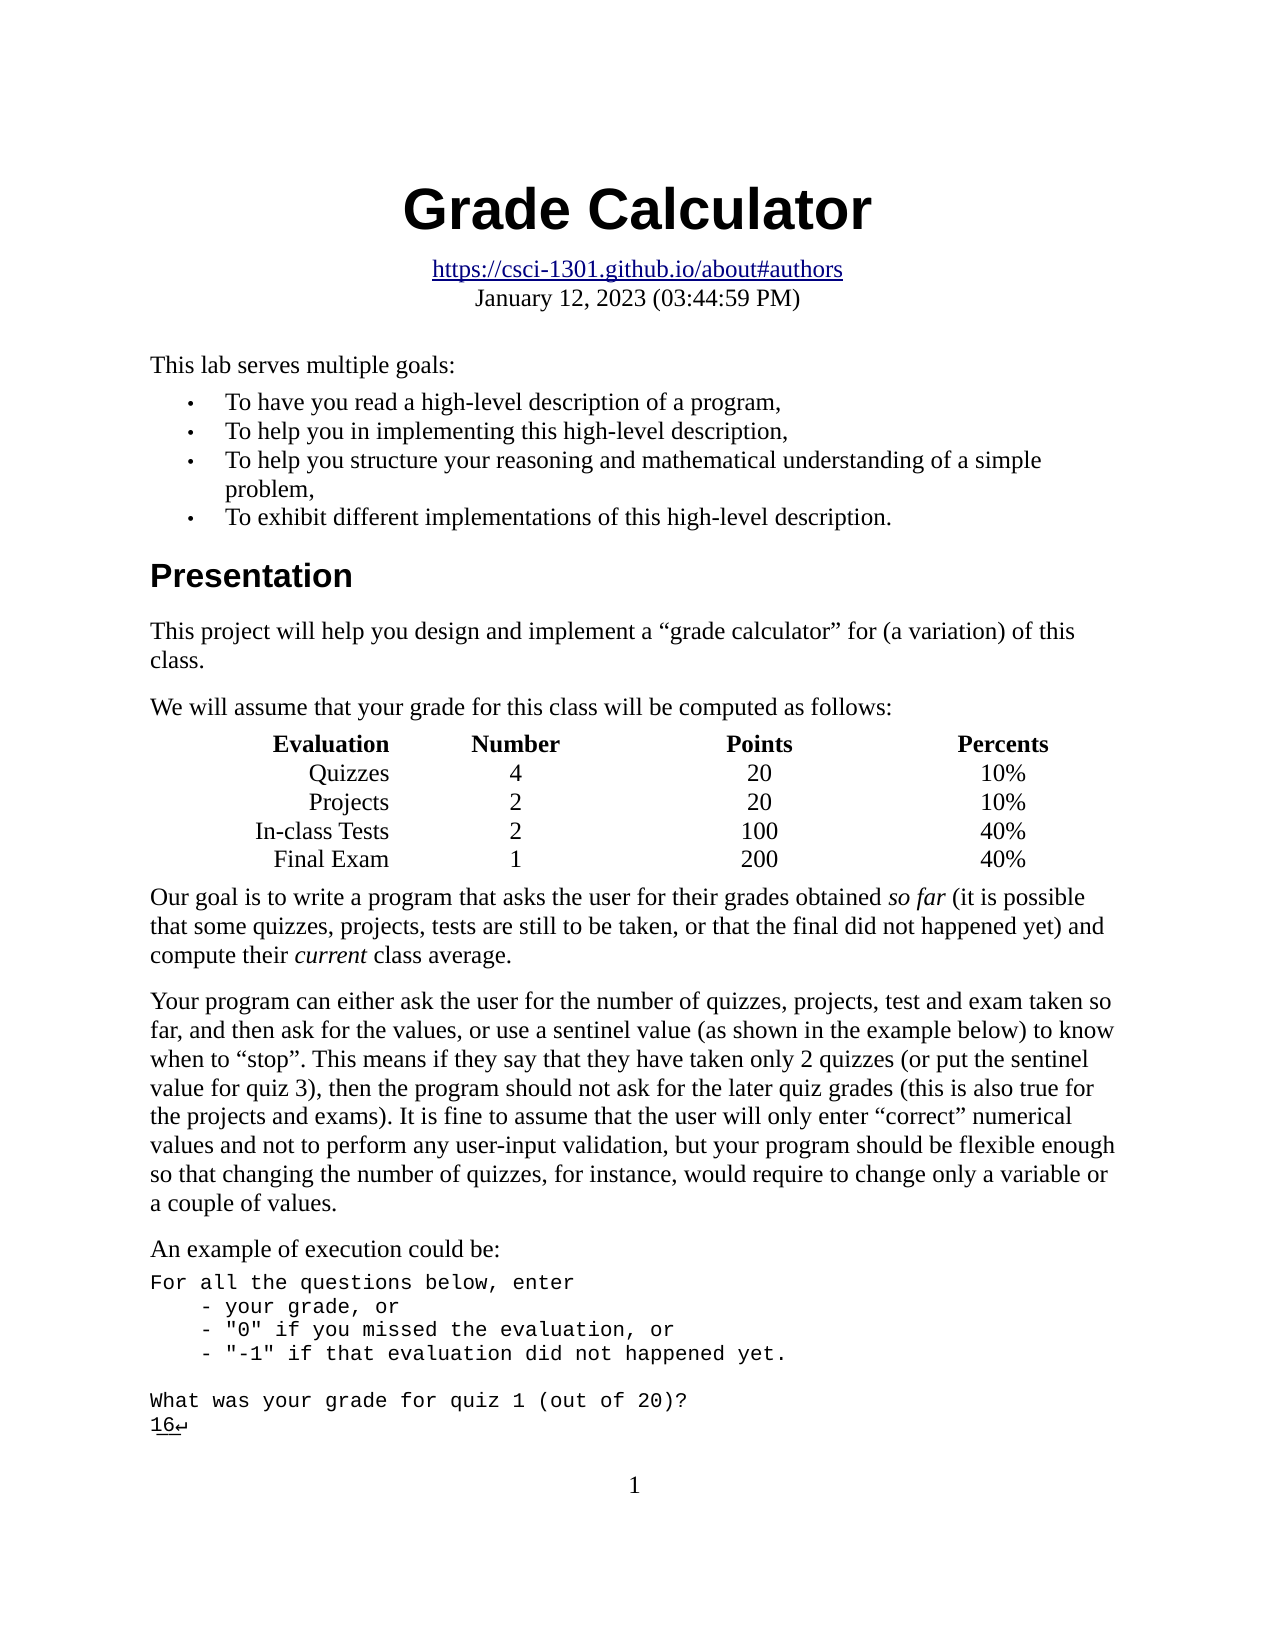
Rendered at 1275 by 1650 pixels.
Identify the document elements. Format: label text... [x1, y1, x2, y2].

table_cell In-class Tests [150, 816, 394, 844]
table_header Evaluation [150, 730, 394, 758]
text This project will help you design and implement a “grade calculator” for (a variation) of this class. [150, 616, 1125, 674]
text Your program can either ask the user for the number of quizzes, projects, test and exam taken so far, and then ask for the values, or use a sentinel value (as shown in the example below) to know when to “stop”. This means if they say that they have taken only 2 quizzes (or put the sentinel value for quiz 3), then the program should not ask for the later quiz grades (this is also true for the projects and exams). It is fine to assume that the user will only enter “correct” numerical values and not to perform any user-input validation, but your program should be flexible enough so that changing the number of quizzes, for instance, would require to change only a variable or a couple of values. [150, 986, 1125, 1216]
table_cell 100 [638, 816, 881, 844]
text - "0" if you missed the evaluation, or [150, 1319, 1125, 1343]
text Our goal is to write a program that asks the user for their grades obtained so far (it is possible that some quizzes, projects, tests are still to be taken, or that the final did not happened yet) and compute their current class average. [150, 882, 1125, 968]
text What was your grade for quiz 1 (out of 20)? [150, 1390, 1125, 1414]
text - "-1" if that evaluation did not happened yet. [150, 1343, 1125, 1367]
list To help you in implementing this high-level description, [187, 416, 1125, 445]
table_header Points [638, 730, 881, 758]
text An example of execution could be: [150, 1234, 1125, 1263]
table_cell 20 [638, 787, 881, 816]
table_cell 2 [394, 787, 637, 816]
table_header Percents [881, 730, 1125, 758]
table_cell 40% [881, 845, 1125, 873]
table_cell 2 [394, 816, 637, 844]
text For all the questions below, enter [150, 1272, 1125, 1296]
list To help you structure your reasoning and mathematical understanding of a simple problem, [187, 445, 1125, 502]
table_cell 10% [881, 787, 1125, 816]
title Grade Calculator [150, 175, 1125, 242]
text https://csci-1301.github.io/about#authors [150, 254, 1125, 283]
subtitle Presentation [150, 556, 1125, 595]
text We will assume that your grade for this class will be computed as follows: [150, 692, 1125, 721]
text This lab serves multiple goals: [150, 350, 1125, 378]
table_cell 4 [394, 758, 637, 787]
table_cell 1 [394, 845, 637, 873]
table_cell 20 [638, 758, 881, 787]
table_cell Projects [150, 787, 394, 816]
table_cell 10% [881, 758, 1125, 787]
table_cell 200 [638, 845, 881, 873]
table_header Number [394, 730, 637, 758]
table_cell 40% [881, 816, 1125, 844]
text 1̲6̲↵ [150, 1414, 1125, 1437]
text - your grade, or [150, 1296, 1125, 1319]
table_cell Quizzes [150, 758, 394, 787]
text January 12, 2023 (03:44:59 PM) [150, 283, 1125, 312]
table_cell Final Exam [150, 845, 394, 873]
list To exhibit different implementations of this high-level description. [187, 502, 1125, 531]
list To have you read a high-level description of a program, [187, 387, 1125, 416]
